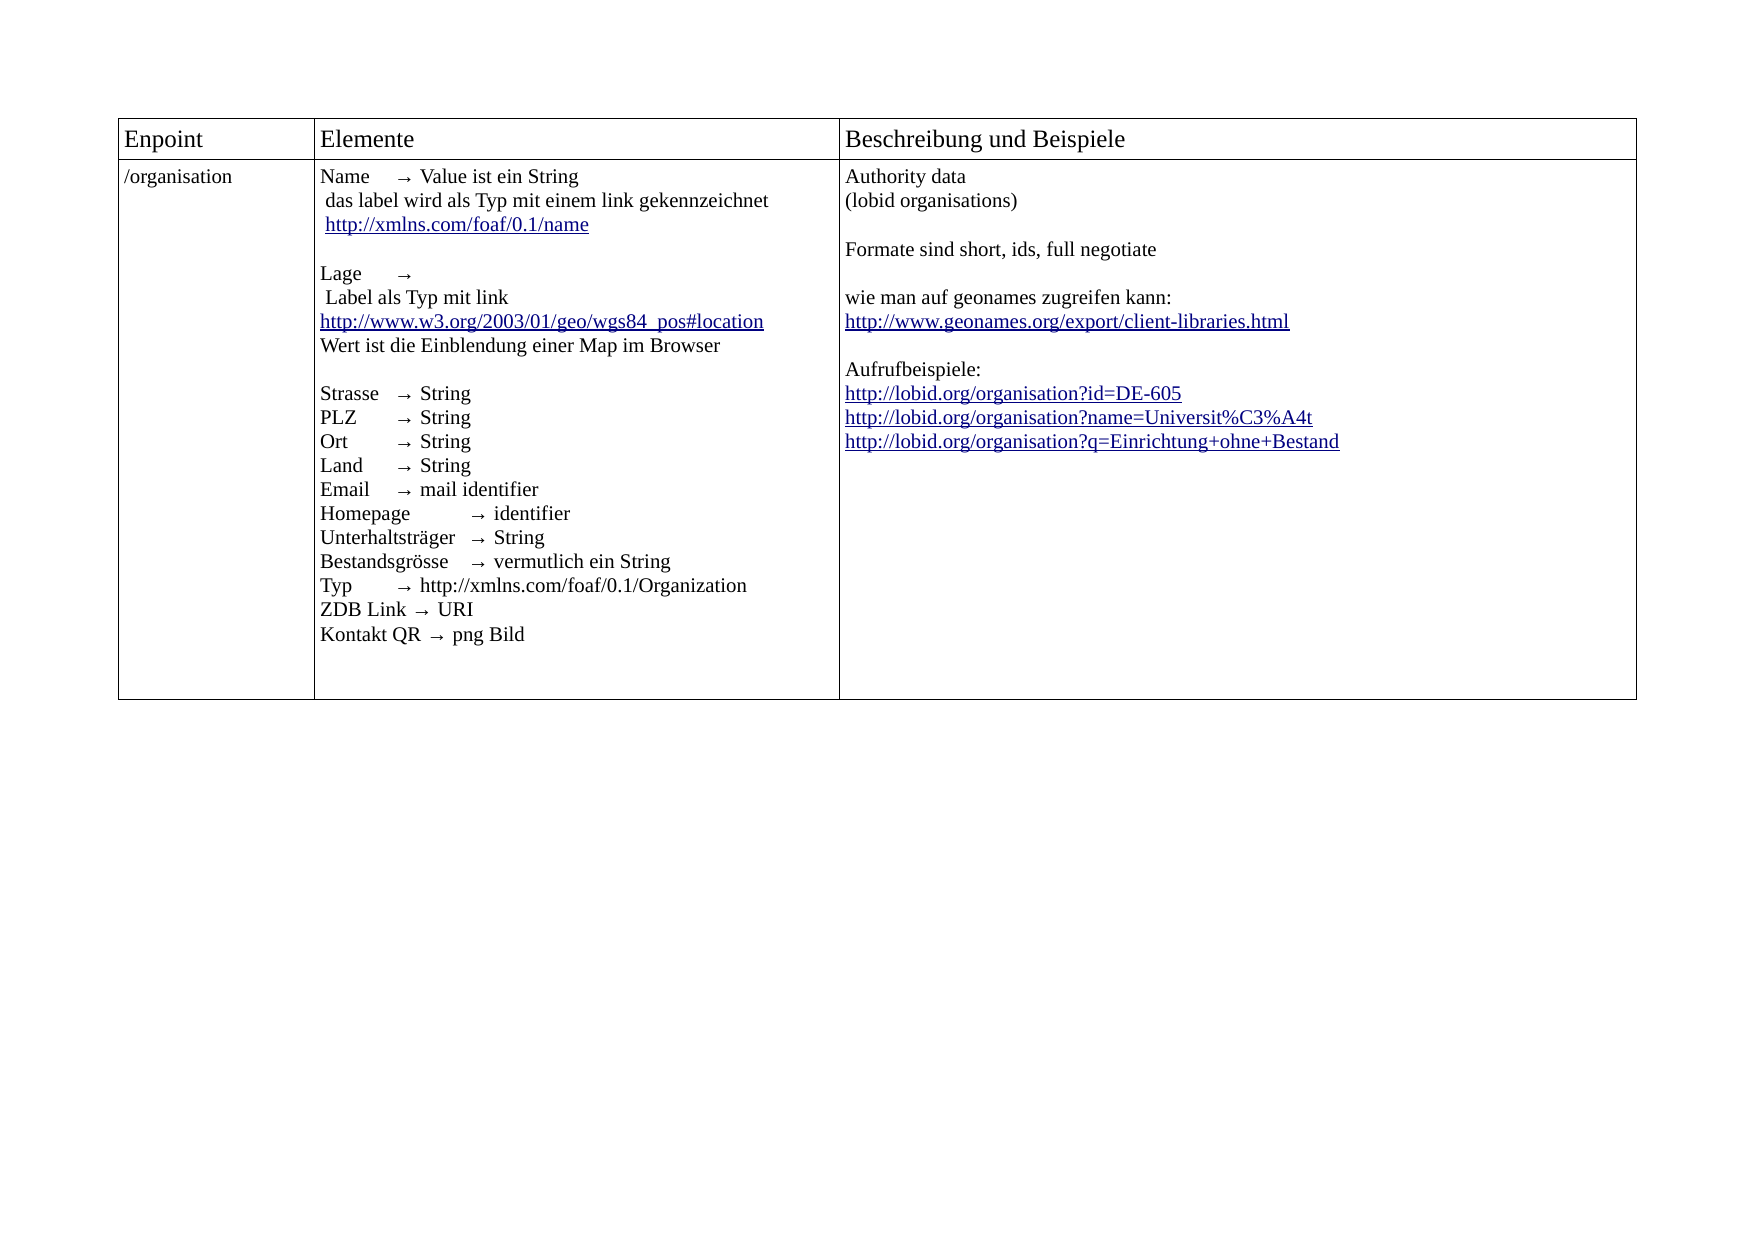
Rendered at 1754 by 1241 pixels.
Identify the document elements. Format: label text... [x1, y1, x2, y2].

table_header Elemente [315, 119, 839, 158]
table_cell /organisation [119, 160, 314, 699]
table_header Beschreibung und Beispiele [840, 119, 1636, 158]
table_cell Authority data (lobid organisations) Formate sind short, ids, full negotiate wie man auf geonames zugreifen kann: http://www.geonames.org/export/client-libraries.html Aufrufbeispiele: http://lobid.org/organisation?id=DE-605 http://lobid.org/organisation?name=Universit%C3%A4t http://lobid.org/organisation?q=Einrichtung+ohne+Bestand [840, 160, 1636, 699]
table_header Enpoint [119, 119, 314, 158]
table_cell Name → Value ist ein String das label wird als Typ mit einem link gekennzeichnet http://xmlns.com/foaf/0.1/name Lage → Label als Typ mit link http://www.w3.org/2003/01/geo/wgs84_pos#location Wert ist die Einblendung einer Map im Browser Strasse → String PLZ → String Ort → String Land → String Email → mail identifier Homepage → identifier Unterhaltsträger → String Bestandsgrösse → vermutlich ein String Typ → http://xmlns.com/foaf/0.1/Organization ZDB Link → URI Kontakt QR → png Bild [315, 160, 839, 699]
